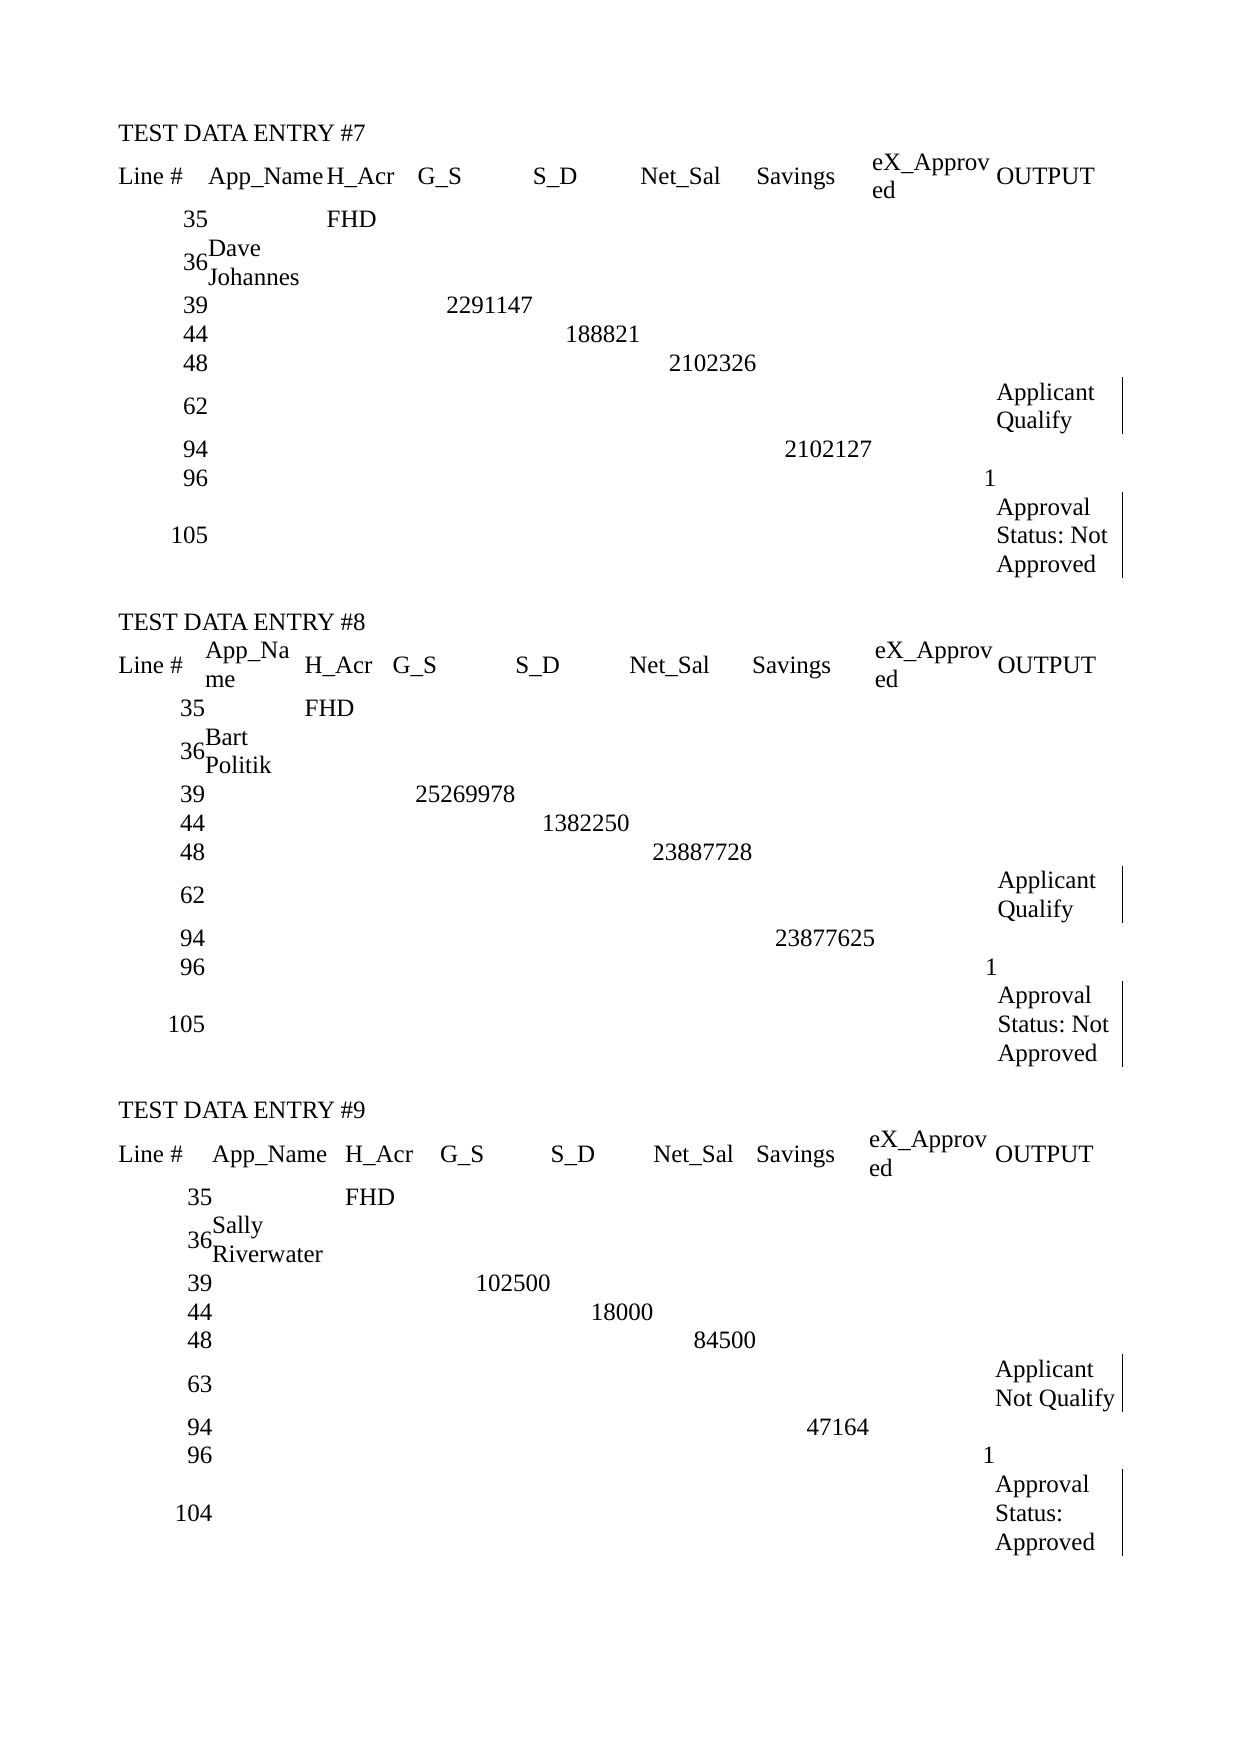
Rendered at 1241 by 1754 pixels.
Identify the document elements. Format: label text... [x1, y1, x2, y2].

table_cell 23887728 [629, 837, 752, 866]
table_cell [550, 1412, 653, 1441]
table_cell [869, 1354, 995, 1412]
table_cell 35 [118, 204, 208, 233]
table_cell 63 [118, 1354, 212, 1412]
table_cell [208, 348, 326, 377]
table_cell [212, 1326, 345, 1354]
table_cell 1382250 [515, 808, 629, 837]
table_cell [533, 204, 640, 233]
table_header Savings [756, 147, 872, 204]
table_cell Bart Politik [205, 722, 304, 779]
table_cell [756, 1469, 869, 1556]
table_cell 62 [118, 377, 208, 434]
table_cell [393, 837, 515, 866]
table_header G_S [440, 1124, 550, 1182]
table_cell 48 [118, 348, 208, 377]
table_cell [872, 434, 996, 463]
table_cell [756, 1441, 869, 1469]
table_cell [875, 779, 997, 808]
table_cell [756, 377, 872, 434]
table_cell [629, 693, 752, 722]
table_cell [640, 233, 756, 291]
table_cell [304, 837, 392, 866]
table_cell [752, 981, 874, 1067]
table_cell Dave Johannes [208, 233, 326, 291]
table_cell [997, 808, 1122, 837]
table_header S_D [515, 636, 629, 693]
table_cell [304, 981, 392, 1067]
table_cell [996, 463, 1122, 492]
table_cell [752, 722, 874, 779]
table_cell 47164 [756, 1412, 869, 1441]
table_cell [212, 1297, 345, 1326]
table_cell [872, 233, 996, 291]
table_cell [756, 1354, 869, 1412]
table_cell [869, 1297, 995, 1326]
table_cell [345, 1469, 440, 1556]
table_cell [533, 463, 640, 492]
table_header App_Name [205, 636, 304, 693]
table_header Net_Sal [640, 147, 756, 204]
table_cell [326, 319, 417, 348]
table_cell 96 [118, 952, 205, 981]
table_cell [995, 1412, 1122, 1441]
table_cell [205, 808, 304, 837]
table_cell [653, 1354, 756, 1412]
table_cell [440, 1211, 550, 1268]
table_cell [653, 1412, 756, 1441]
table_cell [653, 1182, 756, 1211]
table_cell [533, 348, 640, 377]
table_cell [653, 1211, 756, 1268]
table_cell [326, 233, 417, 291]
table_cell 44 [118, 808, 205, 837]
table_cell [393, 808, 515, 837]
table_header S_D [550, 1124, 653, 1182]
table_cell [304, 866, 392, 923]
table_cell [752, 866, 874, 923]
table_cell [208, 319, 326, 348]
table_cell [205, 693, 304, 722]
table_cell [208, 492, 326, 578]
table_header G_S [418, 147, 533, 204]
table_cell [629, 779, 752, 808]
table_cell 48 [118, 837, 205, 866]
table_cell FHD [345, 1182, 440, 1211]
table_cell [875, 837, 997, 866]
table_cell [208, 434, 326, 463]
table_cell [418, 434, 533, 463]
table_cell Approval Status: Approved [995, 1469, 1122, 1556]
table_cell 1 [875, 952, 997, 981]
table_cell [629, 722, 752, 779]
table_cell [629, 923, 752, 952]
table_cell [752, 779, 874, 808]
table_cell [995, 1297, 1122, 1326]
table_cell [212, 1469, 345, 1556]
table_cell [418, 348, 533, 377]
table_cell [393, 722, 515, 779]
table_cell [205, 837, 304, 866]
table_cell [345, 1268, 440, 1297]
table_cell [756, 1182, 869, 1211]
table_cell [208, 377, 326, 434]
table_cell [205, 981, 304, 1067]
table_cell [418, 463, 533, 492]
table_header App_Name [208, 147, 326, 204]
table_cell [326, 463, 417, 492]
table_cell 84500 [653, 1326, 756, 1354]
table_cell [208, 291, 326, 319]
table_cell [640, 204, 756, 233]
table_cell [869, 1211, 995, 1268]
table_cell [875, 808, 997, 837]
table_cell [515, 981, 629, 1067]
table_cell 39 [118, 1268, 212, 1297]
table_cell [640, 377, 756, 434]
table_cell 104 [118, 1469, 212, 1556]
table_cell [304, 808, 392, 837]
table_cell [393, 981, 515, 1067]
table_header eX_Approved [875, 636, 997, 693]
table_header H_Acr [345, 1124, 440, 1182]
table_cell [326, 492, 417, 578]
table_cell [440, 1412, 550, 1441]
table_cell [304, 722, 392, 779]
table_cell [872, 348, 996, 377]
table_cell [869, 1326, 995, 1354]
table_cell 1 [869, 1441, 995, 1469]
table_cell [875, 693, 997, 722]
table_cell [997, 779, 1122, 808]
table_cell [205, 952, 304, 981]
table_cell [515, 722, 629, 779]
table_cell [875, 923, 997, 952]
table_cell 96 [118, 1441, 212, 1469]
table_cell [515, 952, 629, 981]
table_cell 39 [118, 291, 208, 319]
table_cell [875, 722, 997, 779]
table_cell [326, 377, 417, 434]
table_cell 1 [872, 463, 996, 492]
table_cell [640, 319, 756, 348]
table_header eX_Approved [869, 1124, 995, 1182]
table_cell 94 [118, 923, 205, 952]
table_cell [418, 377, 533, 434]
table_cell [440, 1469, 550, 1556]
table_cell 35 [118, 693, 205, 722]
table_header Net_Sal [629, 636, 752, 693]
table_cell 94 [118, 1412, 212, 1441]
table_header H_Acr [304, 636, 392, 693]
table_cell [872, 291, 996, 319]
table_cell [326, 291, 417, 319]
table_cell 105 [118, 981, 205, 1067]
table_cell [440, 1326, 550, 1354]
table_cell [629, 808, 752, 837]
table_cell [345, 1412, 440, 1441]
table_cell [345, 1441, 440, 1469]
table_header Savings [756, 1124, 869, 1182]
table_cell [515, 837, 629, 866]
table_cell [997, 952, 1122, 981]
table_cell [995, 1268, 1122, 1297]
text TEST DATA ENTRY #8 [118, 607, 1122, 636]
table_cell [533, 434, 640, 463]
table_cell [212, 1268, 345, 1297]
table_cell [640, 434, 756, 463]
table_cell 18000 [550, 1297, 653, 1326]
table_cell [304, 779, 392, 808]
table_cell [304, 923, 392, 952]
table_cell [756, 319, 872, 348]
table_cell [393, 923, 515, 952]
table_cell [418, 319, 533, 348]
table_cell 36 [118, 722, 205, 779]
table_cell [533, 291, 640, 319]
table_header Line # [118, 147, 208, 204]
table_cell FHD [326, 204, 417, 233]
table_cell [418, 204, 533, 233]
table_cell [326, 434, 417, 463]
table_cell [872, 319, 996, 348]
table_cell [326, 348, 417, 377]
text TEST DATA ENTRY #9 [118, 1096, 1122, 1124]
table_cell [996, 319, 1122, 348]
table_cell [533, 233, 640, 291]
table_cell 94 [118, 434, 208, 463]
table_cell [640, 492, 756, 578]
table_cell [996, 233, 1122, 291]
table_cell [629, 981, 752, 1067]
table_cell [345, 1354, 440, 1412]
table_cell [304, 952, 392, 981]
table_cell [550, 1182, 653, 1211]
table_cell [212, 1441, 345, 1469]
table_cell [212, 1182, 345, 1211]
table_cell 35 [118, 1182, 212, 1211]
table_cell [515, 693, 629, 722]
table_cell [869, 1469, 995, 1556]
table_header Savings [752, 636, 874, 693]
table_cell [533, 377, 640, 434]
table_cell Approval Status: Not Approved [997, 981, 1122, 1067]
table_cell [997, 837, 1122, 866]
table_cell [393, 952, 515, 981]
table_cell [756, 492, 872, 578]
table_cell [393, 866, 515, 923]
table_header OUTPUT [996, 147, 1122, 204]
table_cell [752, 693, 874, 722]
table_cell [756, 463, 872, 492]
table_header S_D [533, 147, 640, 204]
table_cell [393, 693, 515, 722]
table_cell 62 [118, 866, 205, 923]
table_cell [345, 1326, 440, 1354]
table_cell [756, 233, 872, 291]
table_cell [996, 348, 1122, 377]
table_cell [756, 204, 872, 233]
table_cell [869, 1268, 995, 1297]
table_cell [756, 348, 872, 377]
table_cell [995, 1441, 1122, 1469]
table_cell [440, 1441, 550, 1469]
table_cell [629, 952, 752, 981]
table_cell [418, 492, 533, 578]
table_cell [997, 923, 1122, 952]
table_cell 105 [118, 492, 208, 578]
table_cell 25269978 [393, 779, 515, 808]
table_cell [205, 866, 304, 923]
table_header G_S [393, 636, 515, 693]
table_cell [629, 866, 752, 923]
table_cell [418, 233, 533, 291]
table_cell 23877625 [752, 923, 874, 952]
table_cell [550, 1469, 653, 1556]
table_cell [205, 779, 304, 808]
table_cell [996, 434, 1122, 463]
table_cell [875, 866, 997, 923]
table_cell [756, 291, 872, 319]
table_cell [533, 492, 640, 578]
table_cell [550, 1441, 653, 1469]
table_cell [872, 377, 996, 434]
table_cell 102500 [440, 1268, 550, 1297]
table_cell [212, 1412, 345, 1441]
table_cell [550, 1268, 653, 1297]
table_cell Sally Riverwater [212, 1211, 345, 1268]
table_cell [653, 1268, 756, 1297]
table_cell 44 [118, 319, 208, 348]
table_cell [515, 866, 629, 923]
table_cell [756, 1211, 869, 1268]
table_cell [869, 1182, 995, 1211]
table_cell 39 [118, 779, 205, 808]
table_cell [440, 1354, 550, 1412]
table_cell [205, 923, 304, 952]
table_cell [653, 1441, 756, 1469]
table_cell Applicant Qualify [996, 377, 1122, 434]
table_cell [756, 1268, 869, 1297]
table_header Line # [118, 636, 205, 693]
table_cell [550, 1354, 653, 1412]
table_cell [345, 1297, 440, 1326]
table_cell [995, 1326, 1122, 1354]
table_cell 48 [118, 1326, 212, 1354]
text TEST DATA ENTRY #7 [118, 118, 1122, 147]
table_cell [872, 492, 996, 578]
table_cell [875, 981, 997, 1067]
table_cell [752, 837, 874, 866]
table_header OUTPUT [997, 636, 1122, 693]
table_cell [208, 463, 326, 492]
table_header OUTPUT [995, 1124, 1122, 1182]
table_cell [653, 1469, 756, 1556]
table_cell 36 [118, 1211, 212, 1268]
table_cell [996, 204, 1122, 233]
table_cell [752, 808, 874, 837]
table_cell Approval Status: Not Approved [996, 492, 1122, 578]
table_cell Applicant Not Qualify [995, 1354, 1122, 1412]
table_header Line # [118, 1124, 212, 1182]
table_cell [869, 1412, 995, 1441]
table_header Net_Sal [653, 1124, 756, 1182]
table_cell [756, 1326, 869, 1354]
table_cell [345, 1211, 440, 1268]
table_cell 188821 [533, 319, 640, 348]
table_cell [752, 952, 874, 981]
table_cell [996, 291, 1122, 319]
table_cell [872, 204, 996, 233]
table_cell 96 [118, 463, 208, 492]
table_cell Applicant Qualify [997, 866, 1122, 923]
table_header App_Name [212, 1124, 345, 1182]
table_cell 36 [118, 233, 208, 291]
table_cell [440, 1297, 550, 1326]
table_cell [550, 1326, 653, 1354]
table_header eX_Approved [872, 147, 996, 204]
table_cell [550, 1211, 653, 1268]
table_cell [515, 779, 629, 808]
table_cell 44 [118, 1297, 212, 1326]
table_cell [640, 291, 756, 319]
table_cell [640, 463, 756, 492]
table_cell [212, 1354, 345, 1412]
table_cell 2291147 [418, 291, 533, 319]
table_cell 2102326 [640, 348, 756, 377]
table_cell [997, 722, 1122, 779]
table_header H_Acr [326, 147, 417, 204]
table_cell [756, 1297, 869, 1326]
table_cell FHD [304, 693, 392, 722]
table_cell [208, 204, 326, 233]
table_cell [995, 1211, 1122, 1268]
table_cell [653, 1297, 756, 1326]
table_cell [515, 923, 629, 952]
table_cell 2102127 [756, 434, 872, 463]
table_cell [440, 1182, 550, 1211]
table_cell [997, 693, 1122, 722]
table_cell [995, 1182, 1122, 1211]
